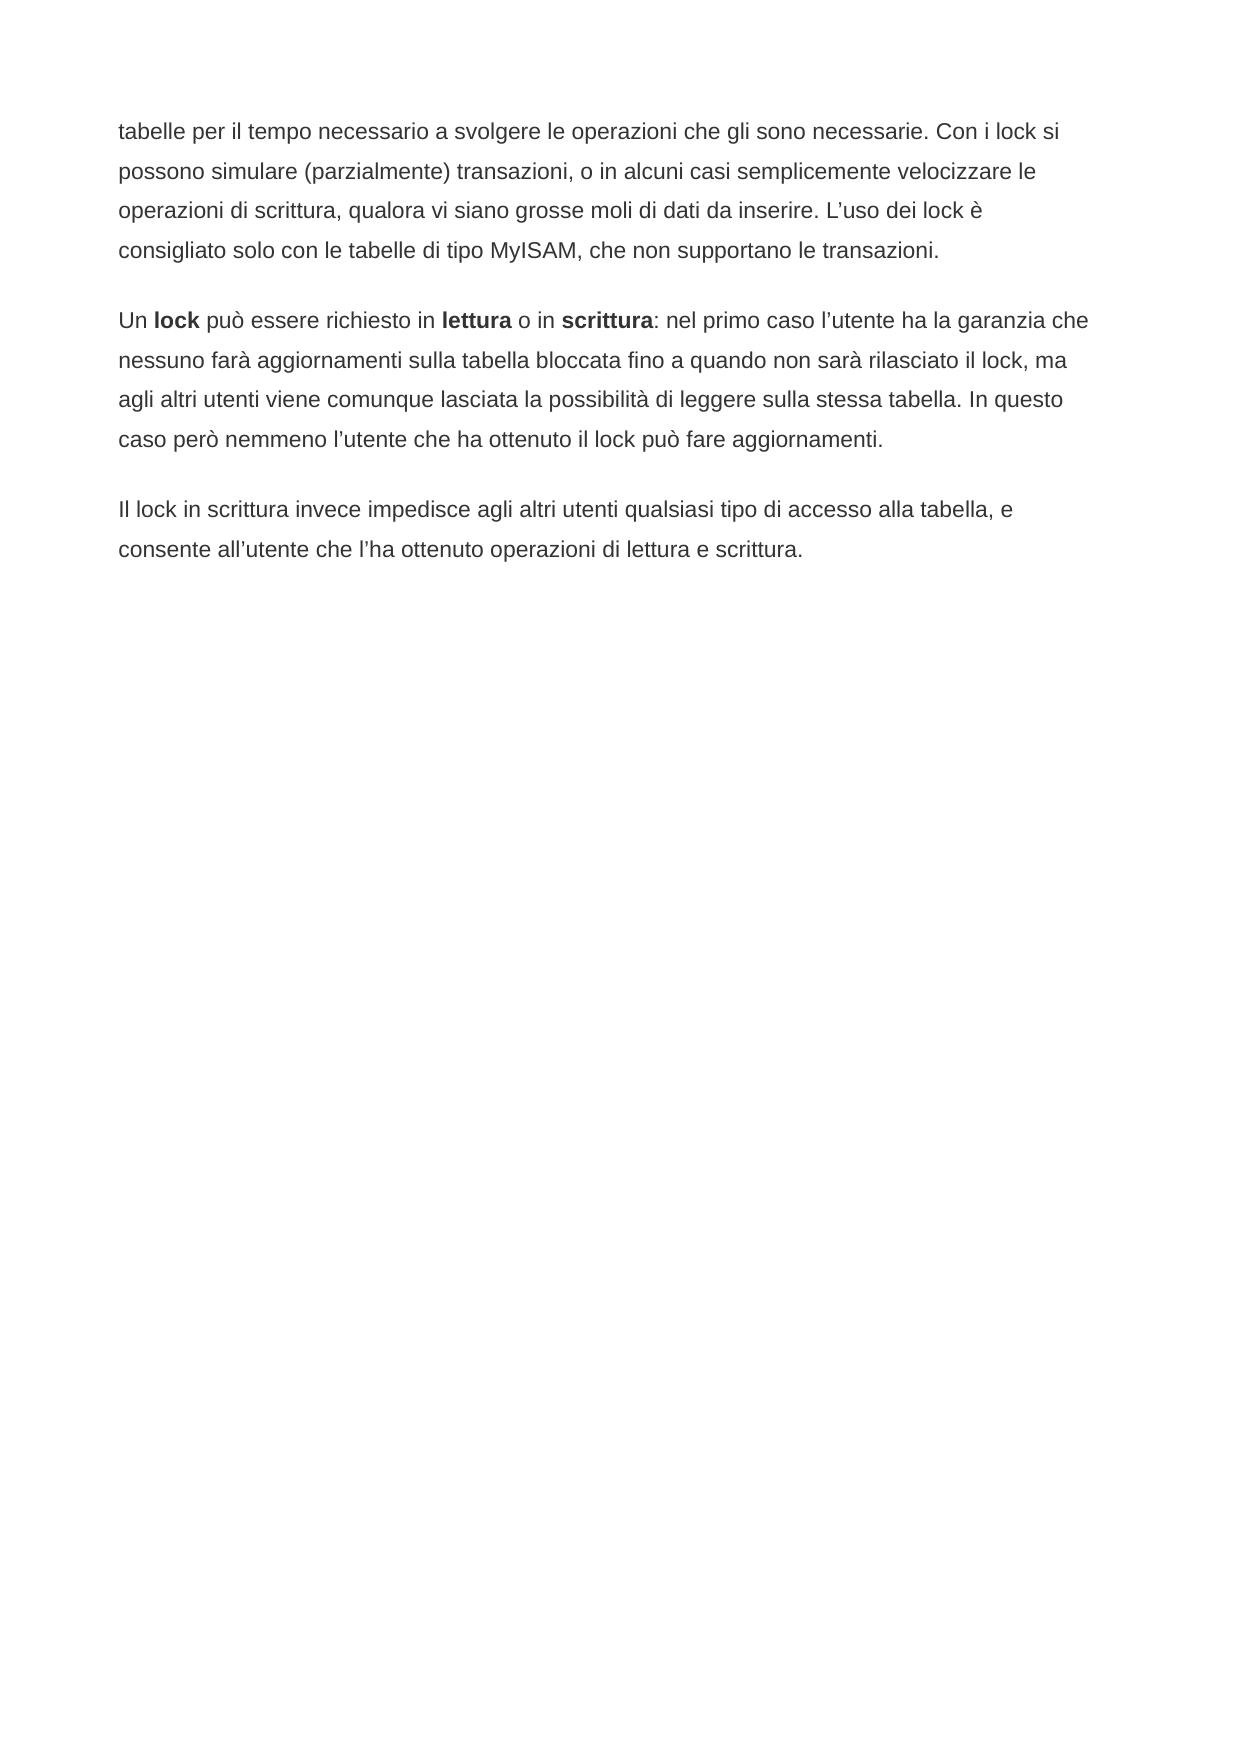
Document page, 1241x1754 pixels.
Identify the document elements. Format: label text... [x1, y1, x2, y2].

text Un lock può essere richiesto in lettura o in scrittura: nel primo caso l’utente ha la garanzia che nessuno farà aggiornamenti sulla tabella bloccata fino a quando non sarà rilasciato il lock, ma agli altri utenti viene comunque lasciata la possibilità di leggere sulla stessa tabella. In questo caso però nemmeno l’utente che ha ottenuto il lock può fare aggiornamenti. [118, 307, 1091, 452]
text Il lock in scrittura invece impedisce agli altri utenti qualsiasi tipo di accesso alla tabella, e consente all’utente che l’ha ottenuto operazioni di lettura e scrittura. [118, 496, 1091, 562]
text tabelle per il tempo necessario a svolgere le operazioni che gli sono necessarie. Con i lock si possono simulare (parzialmente) transazioni, o in alcuni casi semplicemente velocizzare le operazioni di scrittura, qualora vi siano grosse moli di dati da inserire. L’uso dei lock è consigliato solo con le tabelle di tipo MyISAM, che non supportano le transazioni. [118, 118, 1091, 263]
